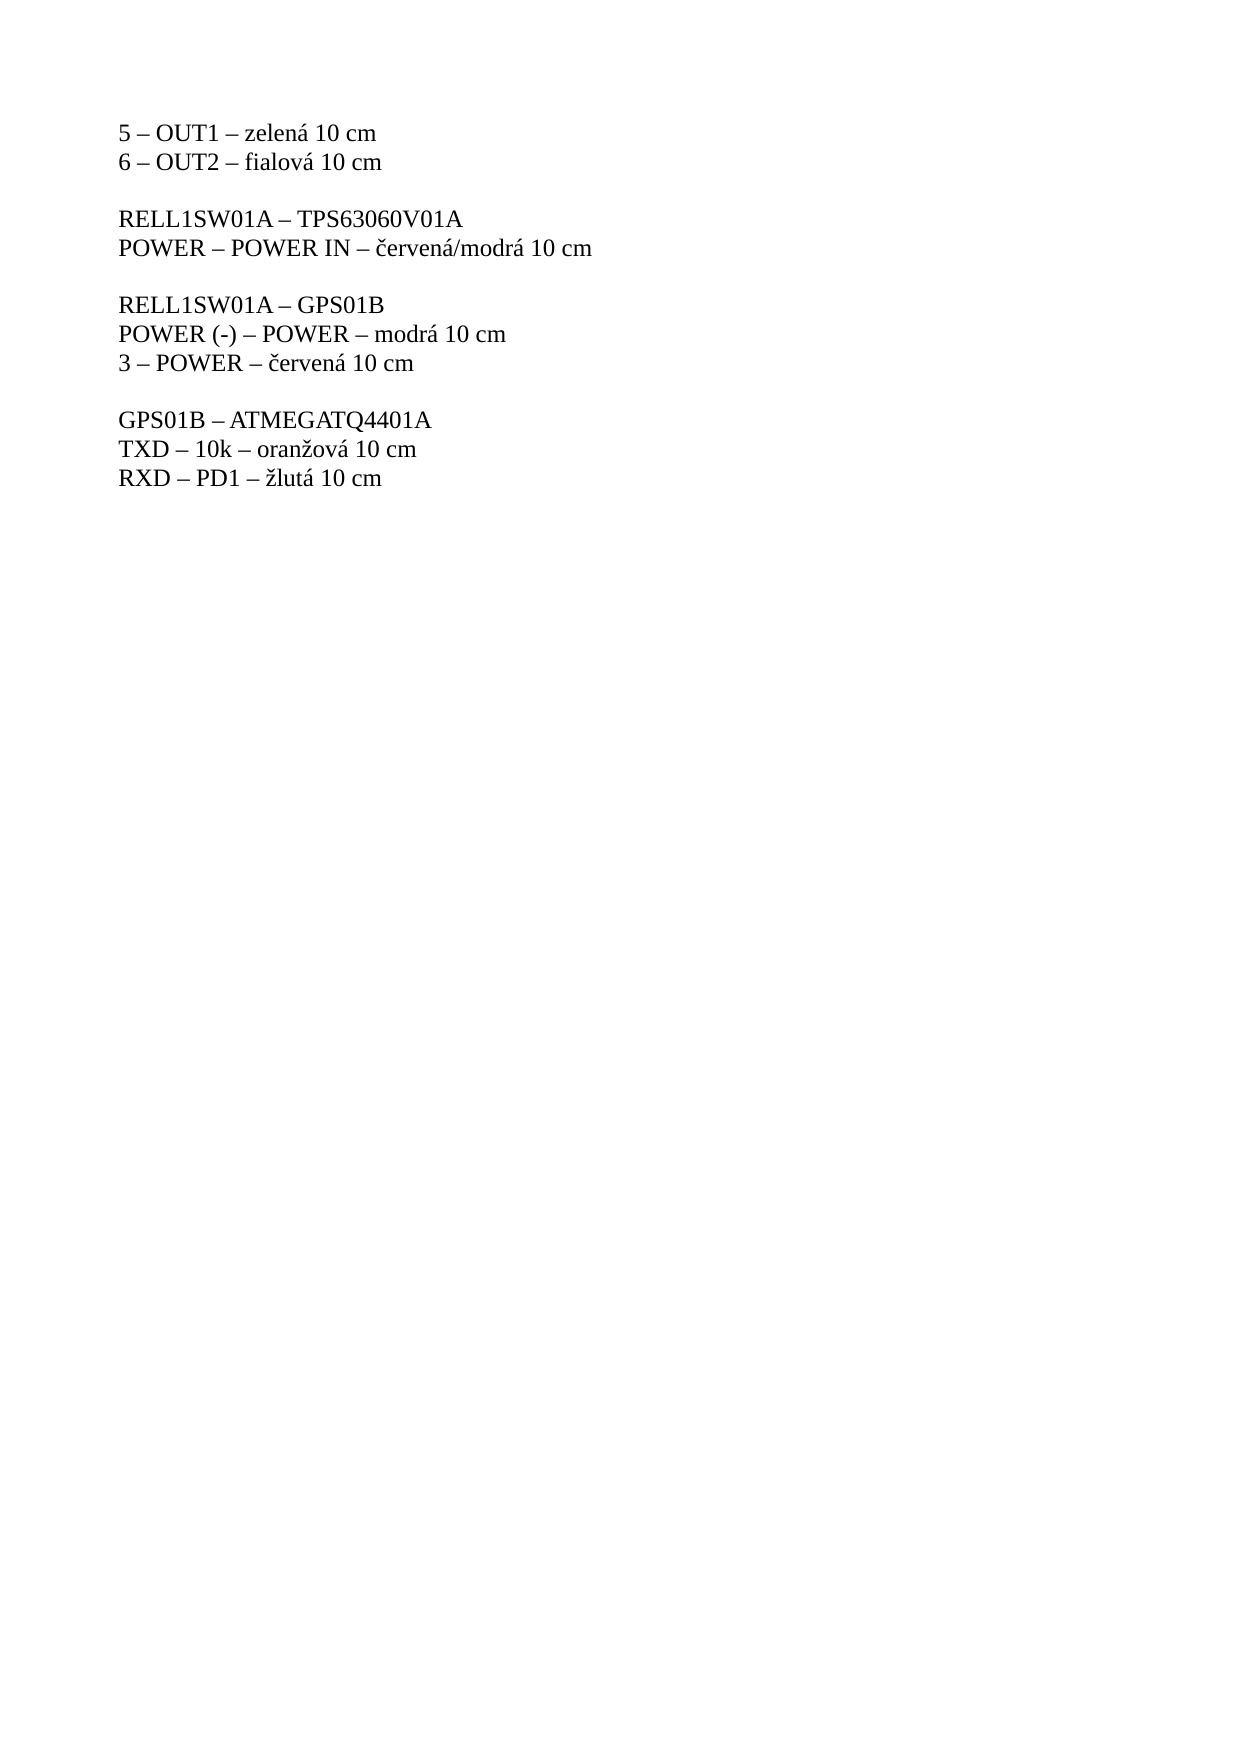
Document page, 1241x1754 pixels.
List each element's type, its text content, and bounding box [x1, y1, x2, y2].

text TXD – 10k – oranžová 10 cm [118, 434, 1122, 463]
text RXD – PD1 – žlutá 10 cm [118, 463, 1122, 492]
text 3 – POWER – červená 10 cm [118, 348, 1122, 377]
text POWER – POWER IN – červená/modrá 10 cm [118, 233, 1122, 262]
text POWER (-) – POWER – modrá 10 cm [118, 319, 1122, 348]
text RELL1SW01A – TPS63060V01A [118, 204, 1122, 233]
text 5 – OUT1 – zelená 10 cm [118, 118, 1122, 147]
text 6 – OUT2 – fialová 10 cm [118, 147, 1122, 176]
text GPS01B – ATMEGATQ4401A [118, 406, 1122, 434]
text RELL1SW01A – GPS01B [118, 291, 1122, 319]
